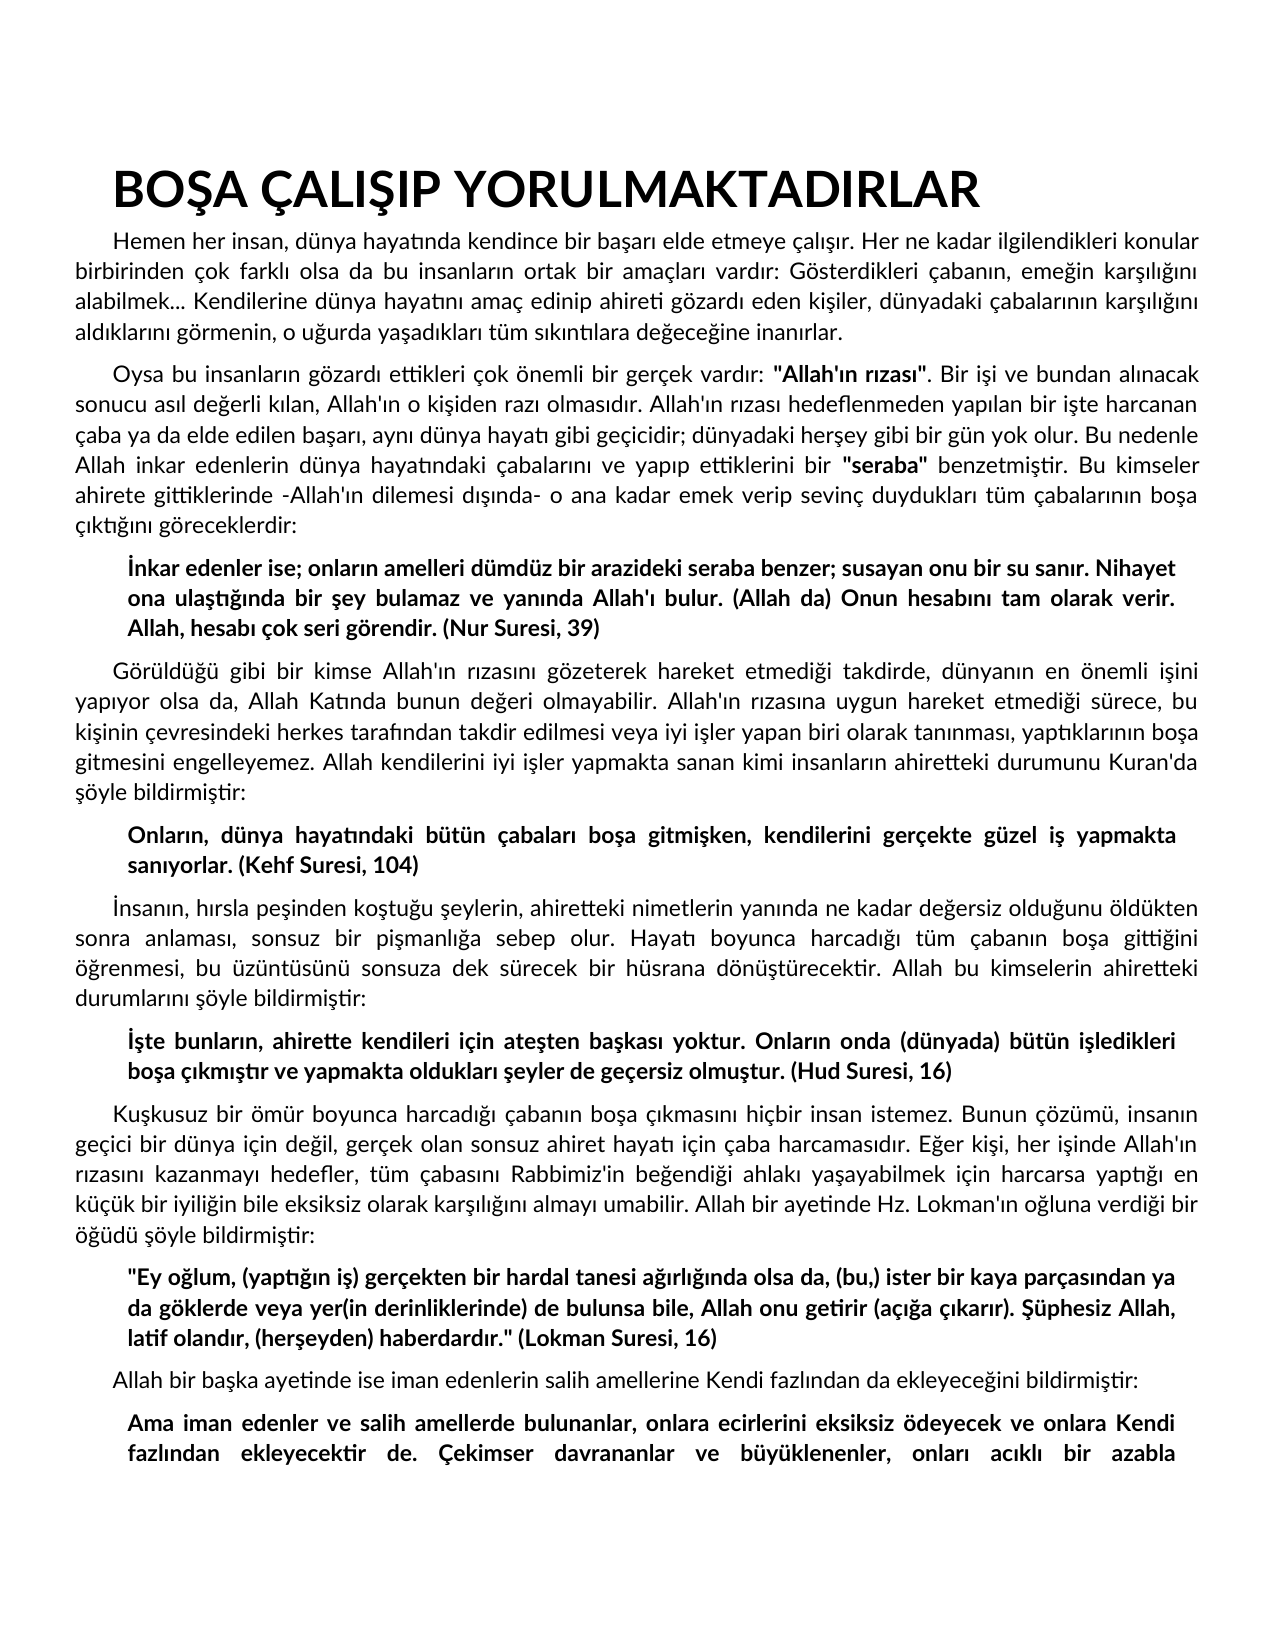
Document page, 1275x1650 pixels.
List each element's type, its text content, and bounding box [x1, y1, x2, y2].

text Oysa bu insanların gözardı ettikleri çok önemli bir gerçek vardır: "Allah'ın rızası". Bir işi ve bundan alınacak sonucu asıl değerli kılan, Allah'ın o kişiden razı olmasıdır. Allah'ın rızası hedeflenmeden yapılan bir işte harcanan çaba ya da elde edilen başarı, aynı dünya hayatı gibi geçicidir; dünyadaki herşey gibi bir gün yok olur. Bu nedenle Allah inkar edenlerin dünya hayatındaki çabalarını ve yapıp ettiklerini bir "seraba" benzetmiştir. Bu kimseler ahirete gittiklerinde -Allah'ın dilemesi dışında- o ana kadar emek verip sevinç duydukları tüm çabalarının boşa çıktığını göreceklerdir: [75, 360, 1200, 538]
text Onların, dünya hayatındaki bütün çabaları boşa gitmişken, kendilerini gerçekte güzel iş yapmakta sanıyorlar. (Kehf Suresi, 104) [127, 820, 1177, 878]
text İnkar edenler ise; onların amelleri dümdüz bir arazideki seraba benzer; susayan onu bir su sanır. Nihayet ona ulaştığında bir şey bulamaz ve yanında Allah'ı bulur. (Allah da) Onun hesabını tam olarak verir. Allah, hesabı çok seri görendir. (Nur Suresi, 39) [127, 554, 1177, 642]
text İnsanın, hırsla peşinden koştuğu şeylerin, ahiretteki nimetlerin yanında ne kadar değersiz olduğunu öldükten sonra anlaması, sonsuz bir pişmanlığa sebep olur. Hayatı boyunca harcadığı tüm çabanın boşa gittiğini öğrenmesi, bu üzüntüsünü sonsuza dek sürecek bir hüsrana dönüştürecektir. Allah bu kimselerin ahiretteki durumlarını şöyle bildirmiştir: [75, 893, 1200, 1011]
text Allah bir başka ayetinde ise iman edenlerin salih amellerine Kendi fazlından da ekleyeceğini bildirmiştir: [75, 1366, 1200, 1394]
subtitle BOŞA ÇALIŞIP YORULMAKTADIRLAR [112, 158, 1200, 218]
text Ama iman edenler ve salih amellerde bulunanlar, onlara ecirlerini eksiksiz ödeyecek ve onlara Kendi fazlından ekleyecektir de. Çekimser davrananlar ve büyüklenenler, onları acıklı bir azabla [127, 1409, 1177, 1467]
text Görüldüğü gibi bir kimse Allah'ın rızasını gözeterek hareket etmediği takdirde, dünyanın en önemli işini yapıyor olsa da, Allah Katında bunun değeri olmayabilir. Allah'ın rızasına uygun hareket etmediği sürece, bu kişinin çevresindeki herkes tarafından takdir edilmesi veya iyi işler yapan biri olarak tanınması, yaptıklarının boşa gitmesini engelleyemez. Allah kendilerini iyi işler yapmakta sanan kimi insanların ahiretteki durumunu Kuran'da şöyle bildirmiştir: [75, 657, 1200, 805]
text Hemen her insan, dünya hayatında kendince bir başarı elde etmeye çalışır. Her ne kadar ilgilendikleri konular birbirinden çok farklı olsa da bu insanların ortak bir amaçları vardır: Gösterdikleri çabanın, emeğin karşılığını alabilmek... Kendilerine dünya hayatını amaç edinip ahireti gözardı eden kişiler, dünyadaki çabalarının karşılığını aldıklarını görmenin, o uğurda yaşadıkları tüm sıkıntılara değeceğine inanırlar. [75, 227, 1200, 345]
text Kuşkusuz bir ömür boyunca harcadığı çabanın boşa çıkmasını hiçbir insan istemez. Bunun çözümü, insanın geçici bir dünya için değil, gerçek olan sonsuz ahiret hayatı için çaba harcamasıdır. Eğer kişi, her işinde Allah'ın rızasını kazanmayı hedefler, tüm çabasını Rabbimiz'in beğendiği ahlakı yaşayabilmek için harcarsa yaptığı en küçük bir iyiliğin bile eksiksiz olarak karşılığını almayı umabilir. Allah bir ayetinde Hz. Lokman'ın oğluna verdiği bir öğüdü şöyle bildirmiştir: [75, 1099, 1200, 1248]
text İşte bunların, ahirette kendileri için ateşten başkası yoktur. Onların onda (dünyada) bütün işledikleri boşa çıkmıştır ve yapmakta oldukları şeyler de geçersiz olmuştur. (Hud Suresi, 16) [127, 1027, 1177, 1084]
text "Ey oğlum, (yaptığın iş) gerçekten bir hardal tanesi ağırlığında olsa da, (bu,) ister bir kaya parçasından ya da göklerde veya yer(in derinliklerinde) de bulunsa bile, Allah onu getirir (açığa çıkarır). Şüphesiz Allah, latif olandır, (herşeyden) haberdardır." (Lokman Suresi, 16) [127, 1263, 1177, 1351]
